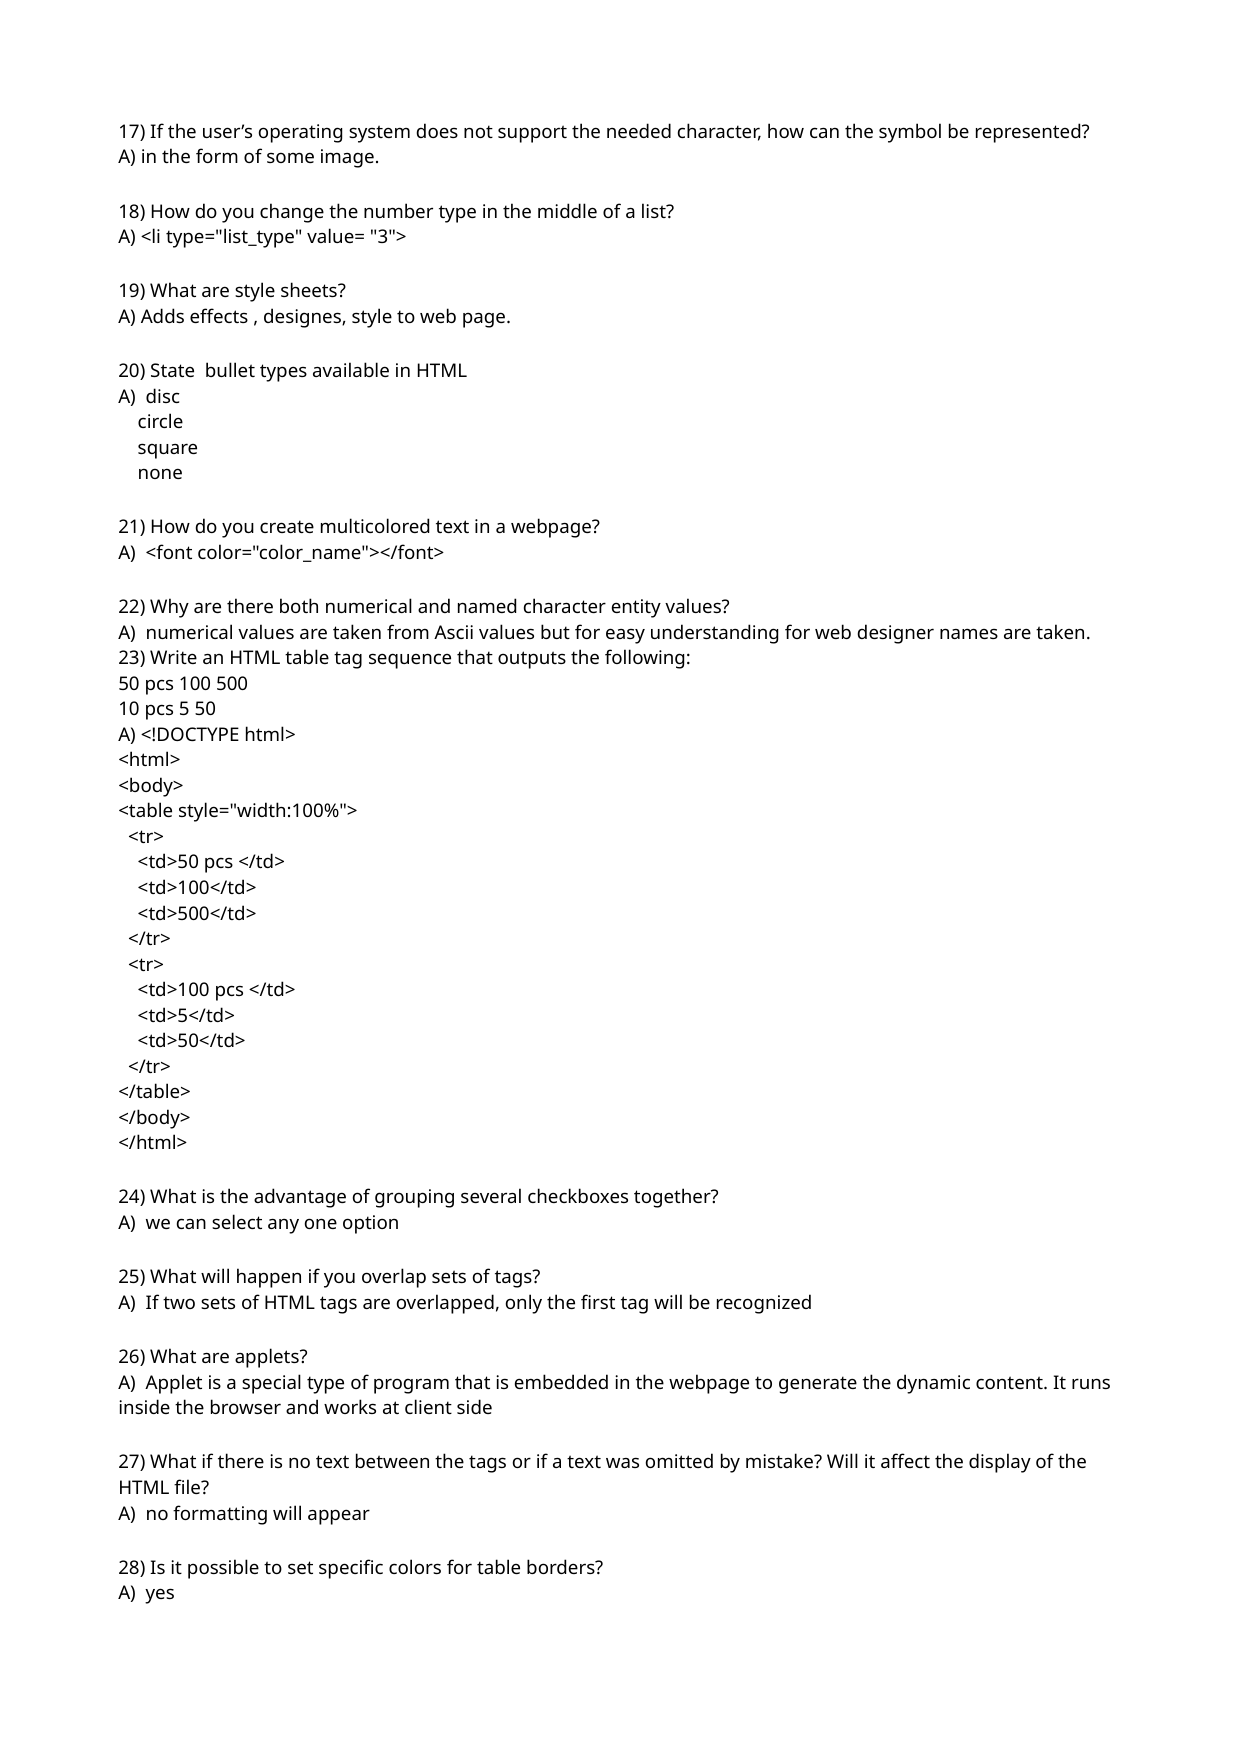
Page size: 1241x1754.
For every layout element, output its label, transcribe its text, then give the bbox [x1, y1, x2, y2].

text A) we can select any one option [118, 1209, 1122, 1235]
text </table> [118, 1078, 1122, 1104]
text <html> [118, 747, 1122, 772]
text 19) What are style sheets? [118, 278, 1122, 303]
text A) Applet is a special type of program that is embedded in the webpage to generate the dynamic content. It runs inside the browser and works at client side [118, 1369, 1122, 1420]
text <td>100 pcs </td> [118, 976, 1122, 1002]
text 25) What will happen if you overlap sets of tags? [118, 1264, 1122, 1289]
text circle [118, 408, 1122, 434]
text 27) What if there is no text between the tags or if a text was omitted by mistake? Will it affect the display of the HTML file? [118, 1449, 1122, 1500]
text </html> [118, 1129, 1122, 1155]
text 24) What is the advantage of grouping several checkboxes together? [118, 1184, 1122, 1209]
text <td>100</td> [118, 874, 1122, 900]
text 50 pcs 100 500 [118, 670, 1122, 696]
text A) in the form of some image. [118, 144, 1122, 169]
text <td>500</td> [118, 900, 1122, 925]
text 17) If the user’s operating system does not support the needed character, how can the symbol be represented? [118, 118, 1122, 144]
text 28) Is it possible to set specific colors for table borders? [118, 1554, 1122, 1579]
text <td>50 pcs </td> [118, 849, 1122, 874]
text 23) Write an HTML table tag sequence that outputs the following: [118, 645, 1122, 670]
text 26) What are applets? [118, 1343, 1122, 1369]
text A) numerical values are taken from Ascii values but for easy understanding for web designer names are taken. [118, 619, 1122, 645]
text <tr> [118, 823, 1122, 849]
text A) yes [118, 1579, 1122, 1605]
text </tr> [118, 1053, 1122, 1078]
text 21) How do you create multicolored text in a webpage? [118, 514, 1122, 539]
text <tr> [118, 951, 1122, 976]
text </body> [118, 1104, 1122, 1129]
text </tr> [118, 925, 1122, 951]
text A) <font color="color_name"></font> [118, 539, 1122, 565]
text 22) Why are there both numerical and named character entity values? [118, 594, 1122, 619]
text none [118, 459, 1122, 485]
text 20) State bullet types available in HTML [118, 357, 1122, 383]
text A) If two sets of HTML tags are overlapped, only the first tag will be recognized [118, 1289, 1122, 1315]
text A) disc [118, 383, 1122, 408]
text A) <!DOCTYPE html> [118, 721, 1122, 747]
text A) no formatting will appear [118, 1500, 1122, 1525]
text A) Adds effects , designes, style to web page. [118, 303, 1122, 329]
text <table style="width:100%"> [118, 798, 1122, 823]
text 18) How do you change the number type in the middle of a list? [118, 198, 1122, 223]
text 10 pcs 5 50 [118, 696, 1122, 721]
text A) <li type="list_type" value= "3"> [118, 223, 1122, 249]
text <td>5</td> [118, 1002, 1122, 1027]
text square [118, 434, 1122, 459]
text <body> [118, 772, 1122, 798]
text <td>50</td> [118, 1027, 1122, 1053]
